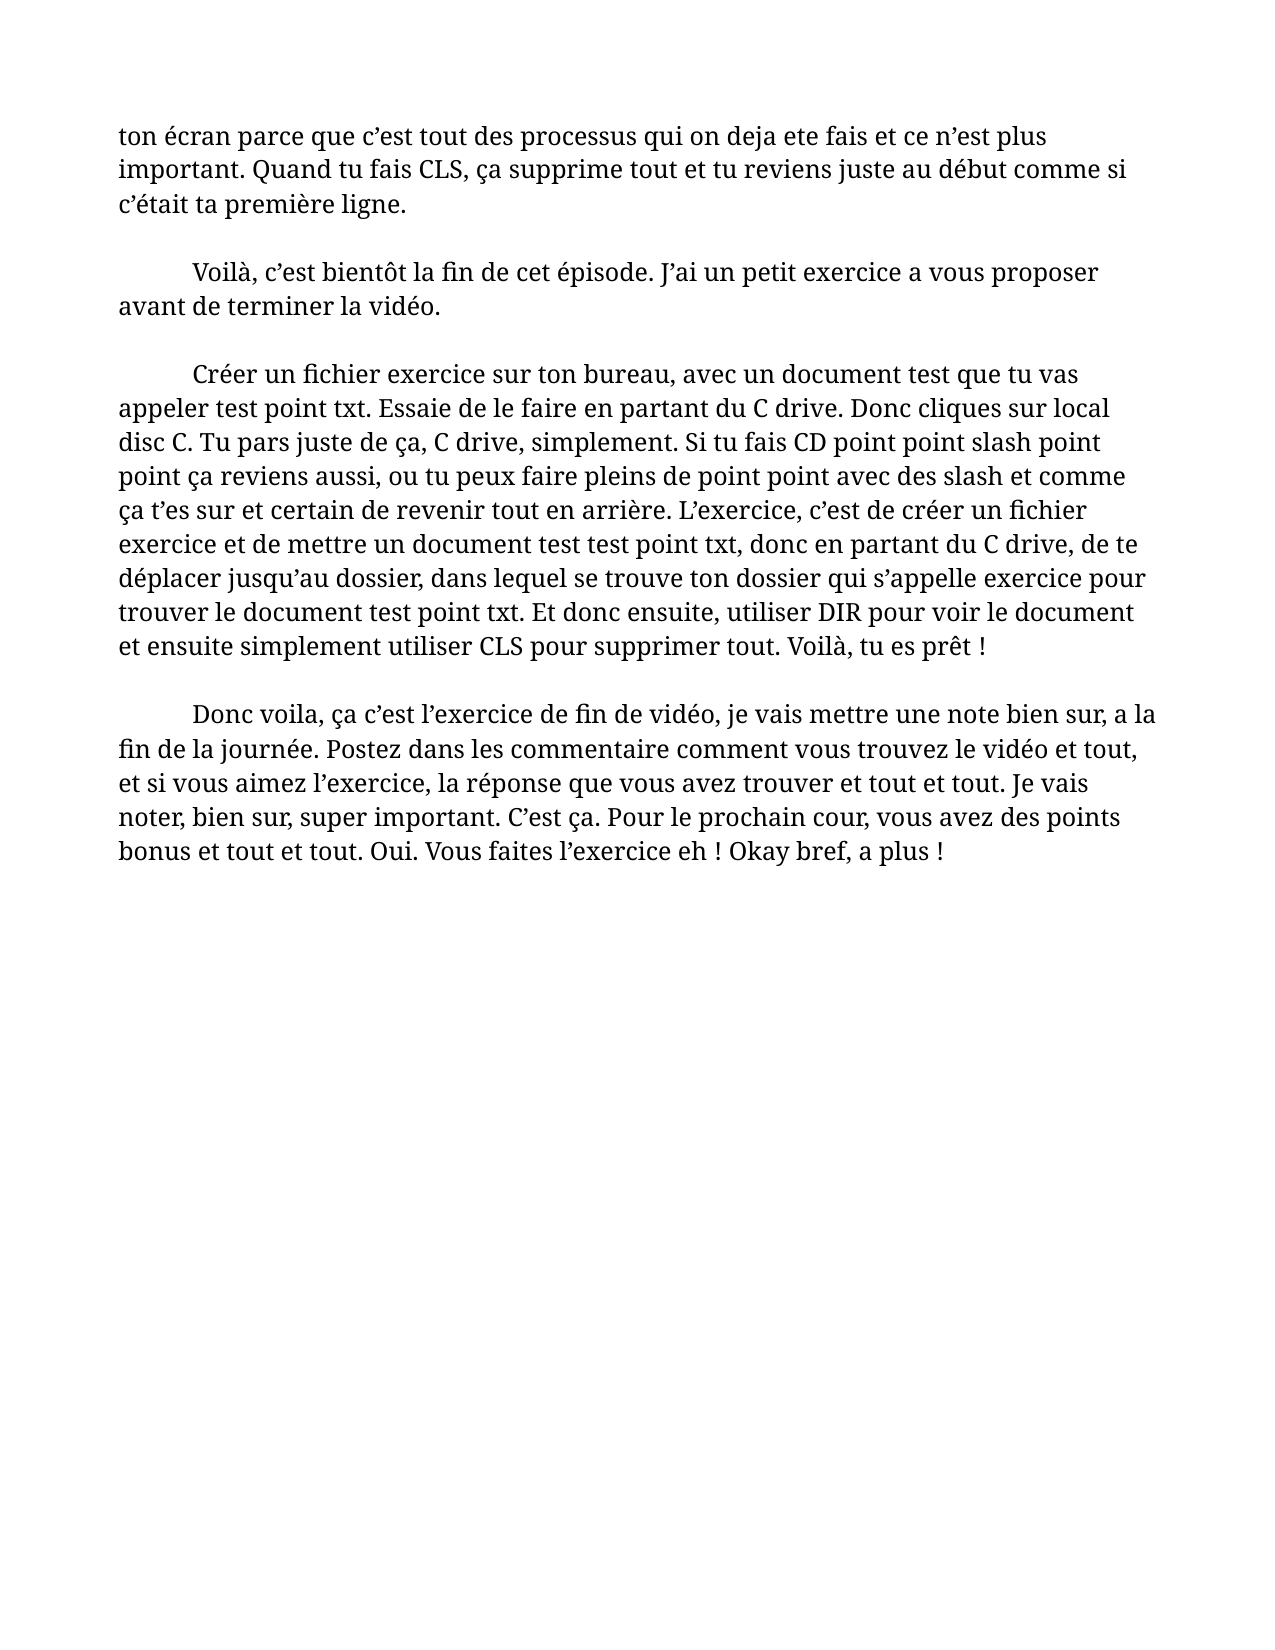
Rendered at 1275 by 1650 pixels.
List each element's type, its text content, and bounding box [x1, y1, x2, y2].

text Créer un fichier exercice sur ton bureau, avec un document test que tu vas appeler test point txt. Essaie de le faire en partant du C drive. Donc cliques sur local disc C. Tu pars juste de ça, C drive, simplement. Si tu fais CD point point slash point point ça reviens aussi, ou tu peux faire pleins de point point avec des slash et comme ça t’es sur et certain de revenir tout en arrière. L’exercice, c’est de créer un fichier exercice et de mettre un document test test point txt, donc en partant du C drive, de te déplacer jusqu’au dossier, dans lequel se trouve ton dossier qui s’appelle exercice pour trouver le document test point txt. Et donc ensuite, utiliser DIR pour voir le document et ensuite simplement utiliser CLS pour supprimer tout. Voilà, tu es prêt ! [118, 357, 1157, 663]
text Donc voila, ça c’est l’exercice de fin de vidéo, je vais mettre une note bien sur, a la fin de la journée. Postez dans les commentaire comment vous trouvez le vidéo et tout, et si vous aimez l’exercice, la réponse que vous avez trouver et tout et tout. Je vais noter, bien sur, super important. C’est ça. Pour le prochain cour, vous avez des points bonus et tout et tout. Oui. Vous faites l’exercice eh ! Okay bref, a plus ! [118, 697, 1157, 867]
text ton écran parce que c’est tout des processus qui on deja ete fais et ce n’est plus important. Quand tu fais CLS, ça supprime tout et tu reviens juste au début comme si c’était ta première ligne. [118, 118, 1157, 220]
text Voilà, c’est bientôt la fin de cet épisode. J’ai un petit exercice a vous proposer avant de terminer la vidéo. [118, 254, 1157, 322]
